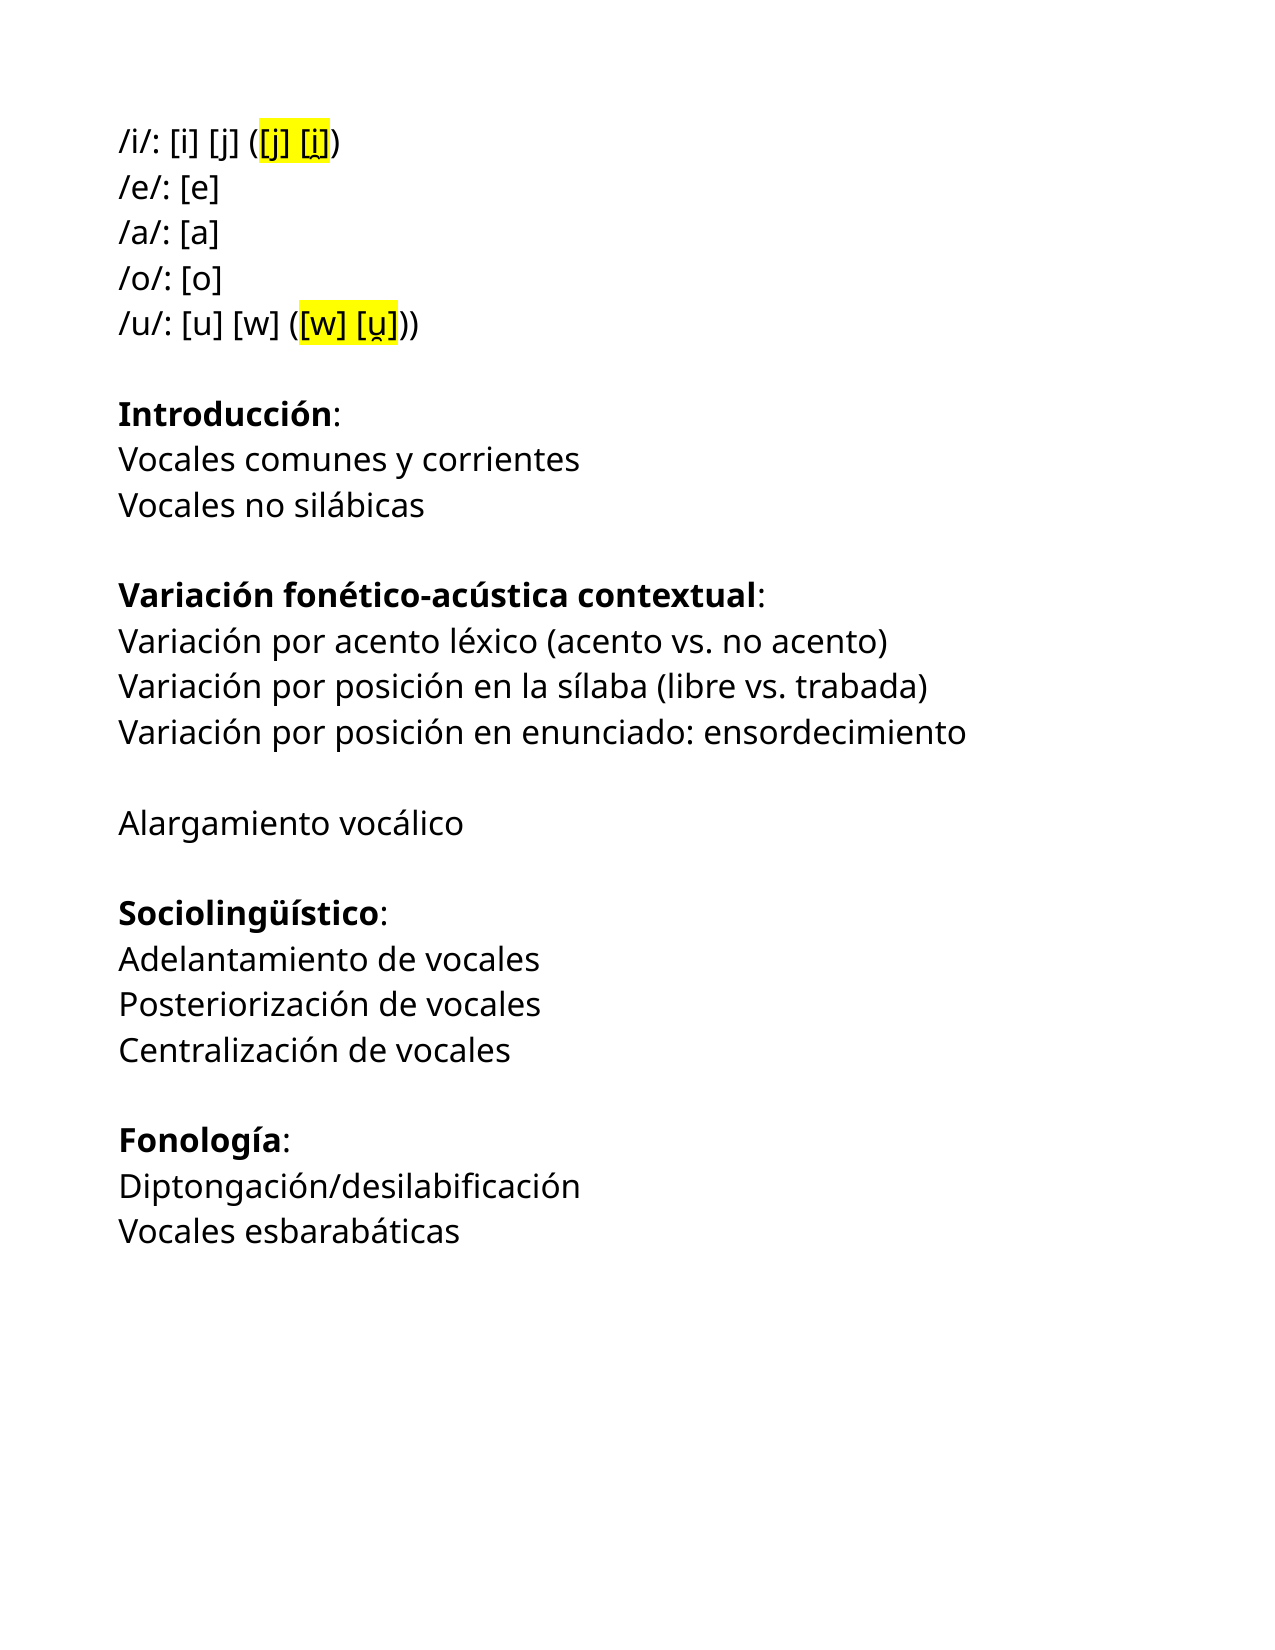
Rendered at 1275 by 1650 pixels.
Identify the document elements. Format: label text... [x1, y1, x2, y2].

text Vocales comunes y corrientes [118, 436, 1157, 481]
text /i/: [i] [j] ([j] [i̯]) [118, 118, 1157, 163]
text Fonología: [118, 1117, 1157, 1163]
text Variación por posición en enunciado: ensordecimiento [118, 708, 1157, 754]
text /a/: [a] [118, 209, 1157, 254]
text Posteriorización de vocales [118, 981, 1157, 1026]
text /u/: [u] [w] ([w] [u̯])) [118, 300, 1157, 345]
text Adelantamiento de vocales [118, 936, 1157, 981]
text Introducción: [118, 391, 1157, 436]
text Variación fonético-acústica contextual: [118, 572, 1157, 618]
text /o/: [o] [118, 254, 1157, 300]
text Diptongación/desilabificación [118, 1163, 1157, 1208]
text Variación por acento léxico (acento vs. no acento) [118, 618, 1157, 663]
text Vocales no silábicas [118, 481, 1157, 527]
text Alargamiento vocálico [118, 799, 1157, 845]
text Centralización de vocales [118, 1026, 1157, 1072]
text /e/: [e] [118, 163, 1157, 209]
text Sociolingüístico: [118, 890, 1157, 936]
text Variación por posición en la sílaba (libre vs. trabada) [118, 663, 1157, 708]
text Vocales esbarabáticas [118, 1208, 1157, 1253]
